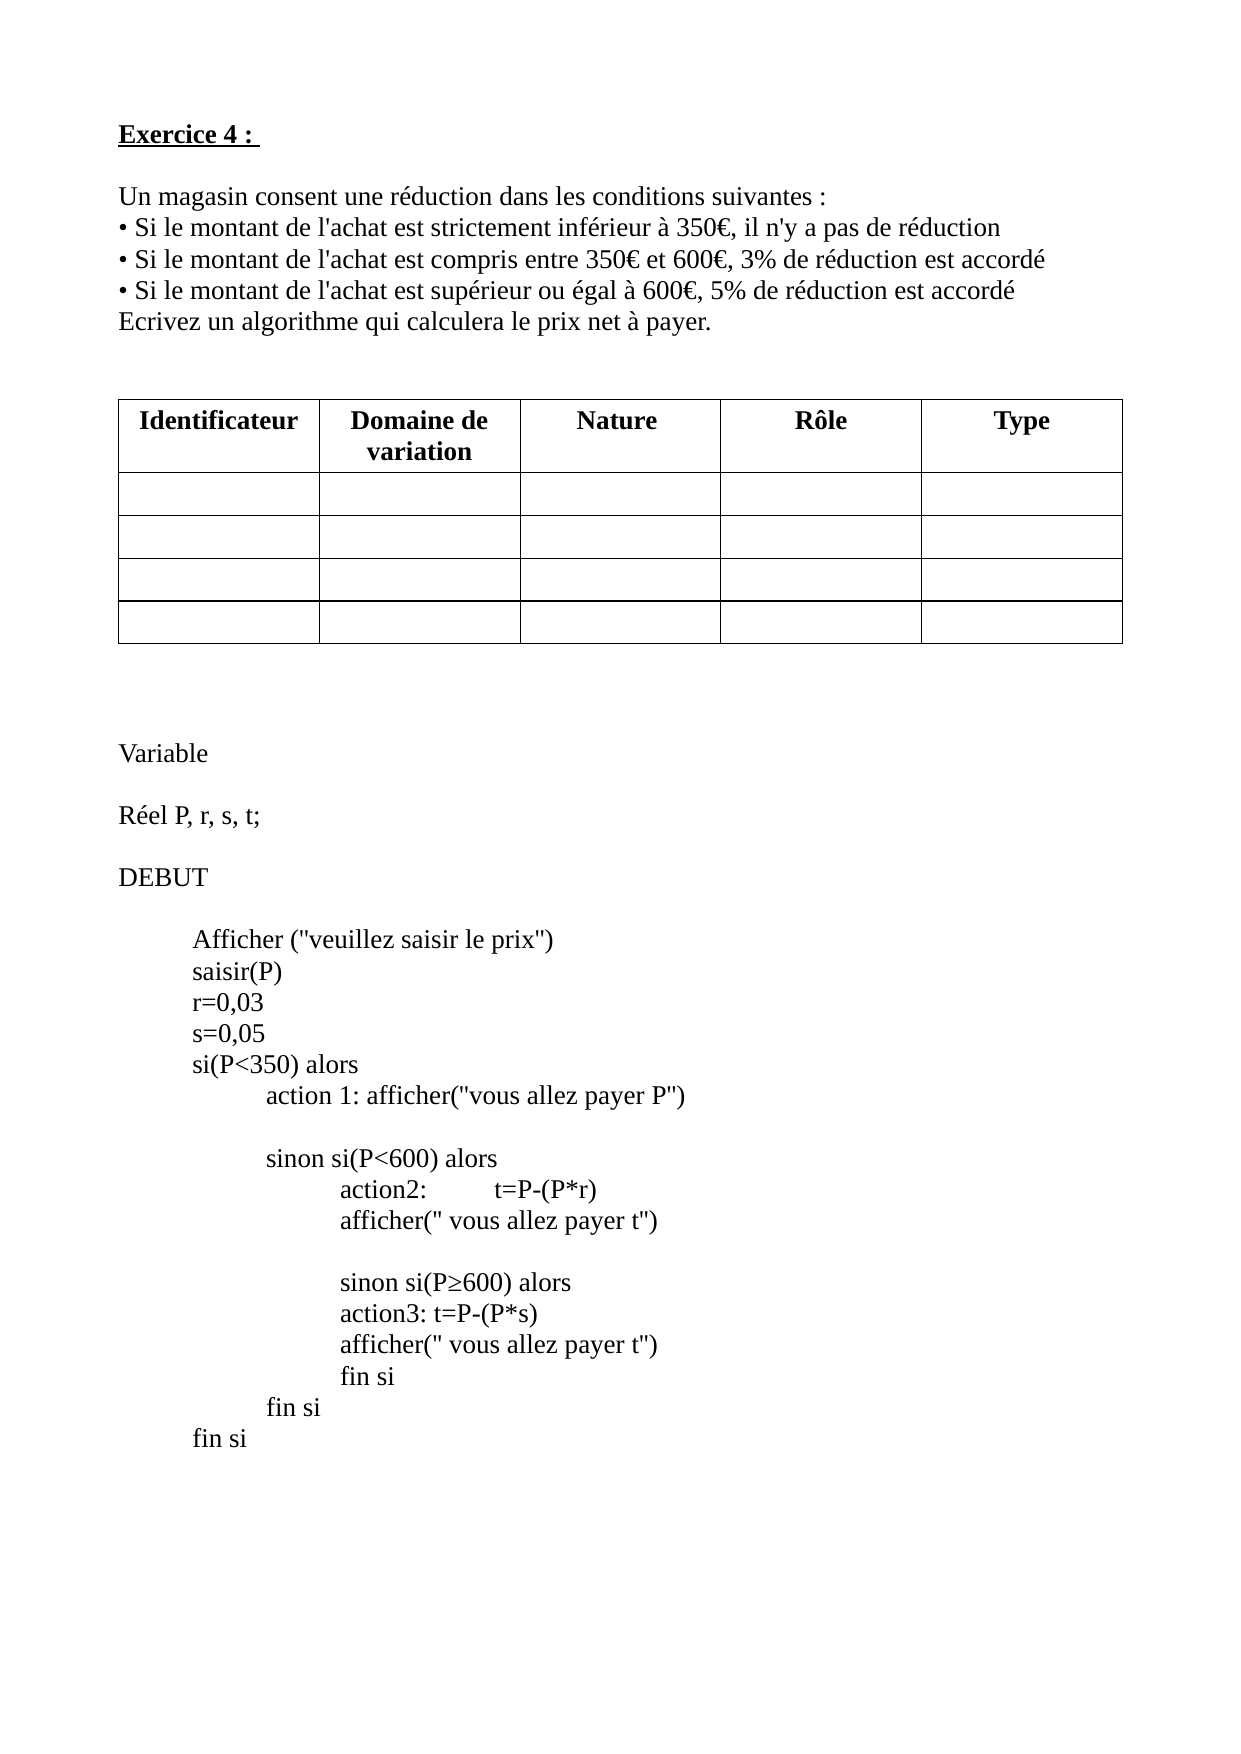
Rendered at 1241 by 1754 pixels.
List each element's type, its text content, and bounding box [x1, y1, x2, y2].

text r=0,03 [118, 986, 1122, 1017]
table_cell [521, 473, 720, 515]
text fin si [118, 1360, 1122, 1391]
text afficher('' vous allez payer t'') [118, 1204, 1122, 1235]
table_cell [119, 473, 319, 515]
text Réel P, r, s, t; [118, 799, 1122, 830]
table_header [320, 602, 520, 643]
text action3: t=P-(P*s) [118, 1297, 1122, 1328]
table_cell [320, 559, 520, 600]
text si(P<350) alors [118, 1048, 1122, 1079]
table_header Type [922, 400, 1122, 472]
table_header Nature [521, 400, 720, 472]
table_cell [119, 559, 319, 600]
table_cell [721, 473, 921, 515]
table_header Identificateur [119, 400, 319, 472]
text afficher('' vous allez payer t'') [118, 1328, 1122, 1360]
table_header [119, 602, 319, 643]
table_header Rôle [721, 400, 921, 472]
table_cell [922, 559, 1122, 600]
table_cell [922, 473, 1122, 515]
table_cell [922, 516, 1122, 558]
table_cell [721, 516, 921, 558]
text action2: t=P-(P*r) [118, 1173, 1122, 1204]
table_cell [320, 473, 520, 515]
text fin si [118, 1391, 1122, 1422]
text fin si [118, 1422, 1122, 1453]
table_header [721, 602, 921, 643]
table_cell [721, 559, 921, 600]
text saisir(P) [118, 955, 1122, 986]
text Un magasin consent une réduction dans les conditions suivantes : [118, 180, 1122, 212]
text Ecrivez un algorithme qui calculera le prix net à payer. [118, 305, 1122, 336]
text action 1: afficher(''vous allez payer P'') [118, 1079, 1122, 1111]
table_cell [521, 559, 720, 600]
table_header Domaine de variation [320, 400, 520, 472]
text sinon si(P≥600) alors [118, 1266, 1122, 1297]
table_header [922, 602, 1122, 643]
text • Si le montant de l'achat est supérieur ou égal à 600€, 5% de réduction est accordé [118, 274, 1122, 305]
table_cell [521, 516, 720, 558]
table_cell [320, 516, 520, 558]
text DEBUT [118, 861, 1122, 892]
text Afficher (''veuillez saisir le prix'') [118, 924, 1122, 955]
text Variable [118, 737, 1122, 768]
table_cell [119, 516, 319, 558]
text Exercice 4 : [118, 118, 1122, 149]
text sinon si(P<600) alors [118, 1142, 1122, 1173]
table_header [521, 602, 720, 643]
text • Si le montant de l'achat est strictement inférieur à 350€, il n'y a pas de réduction [118, 212, 1122, 243]
text s=0,05 [118, 1017, 1122, 1048]
text • Si le montant de l'achat est compris entre 350€ et 600€, 3% de réduction est accordé [118, 243, 1122, 274]
